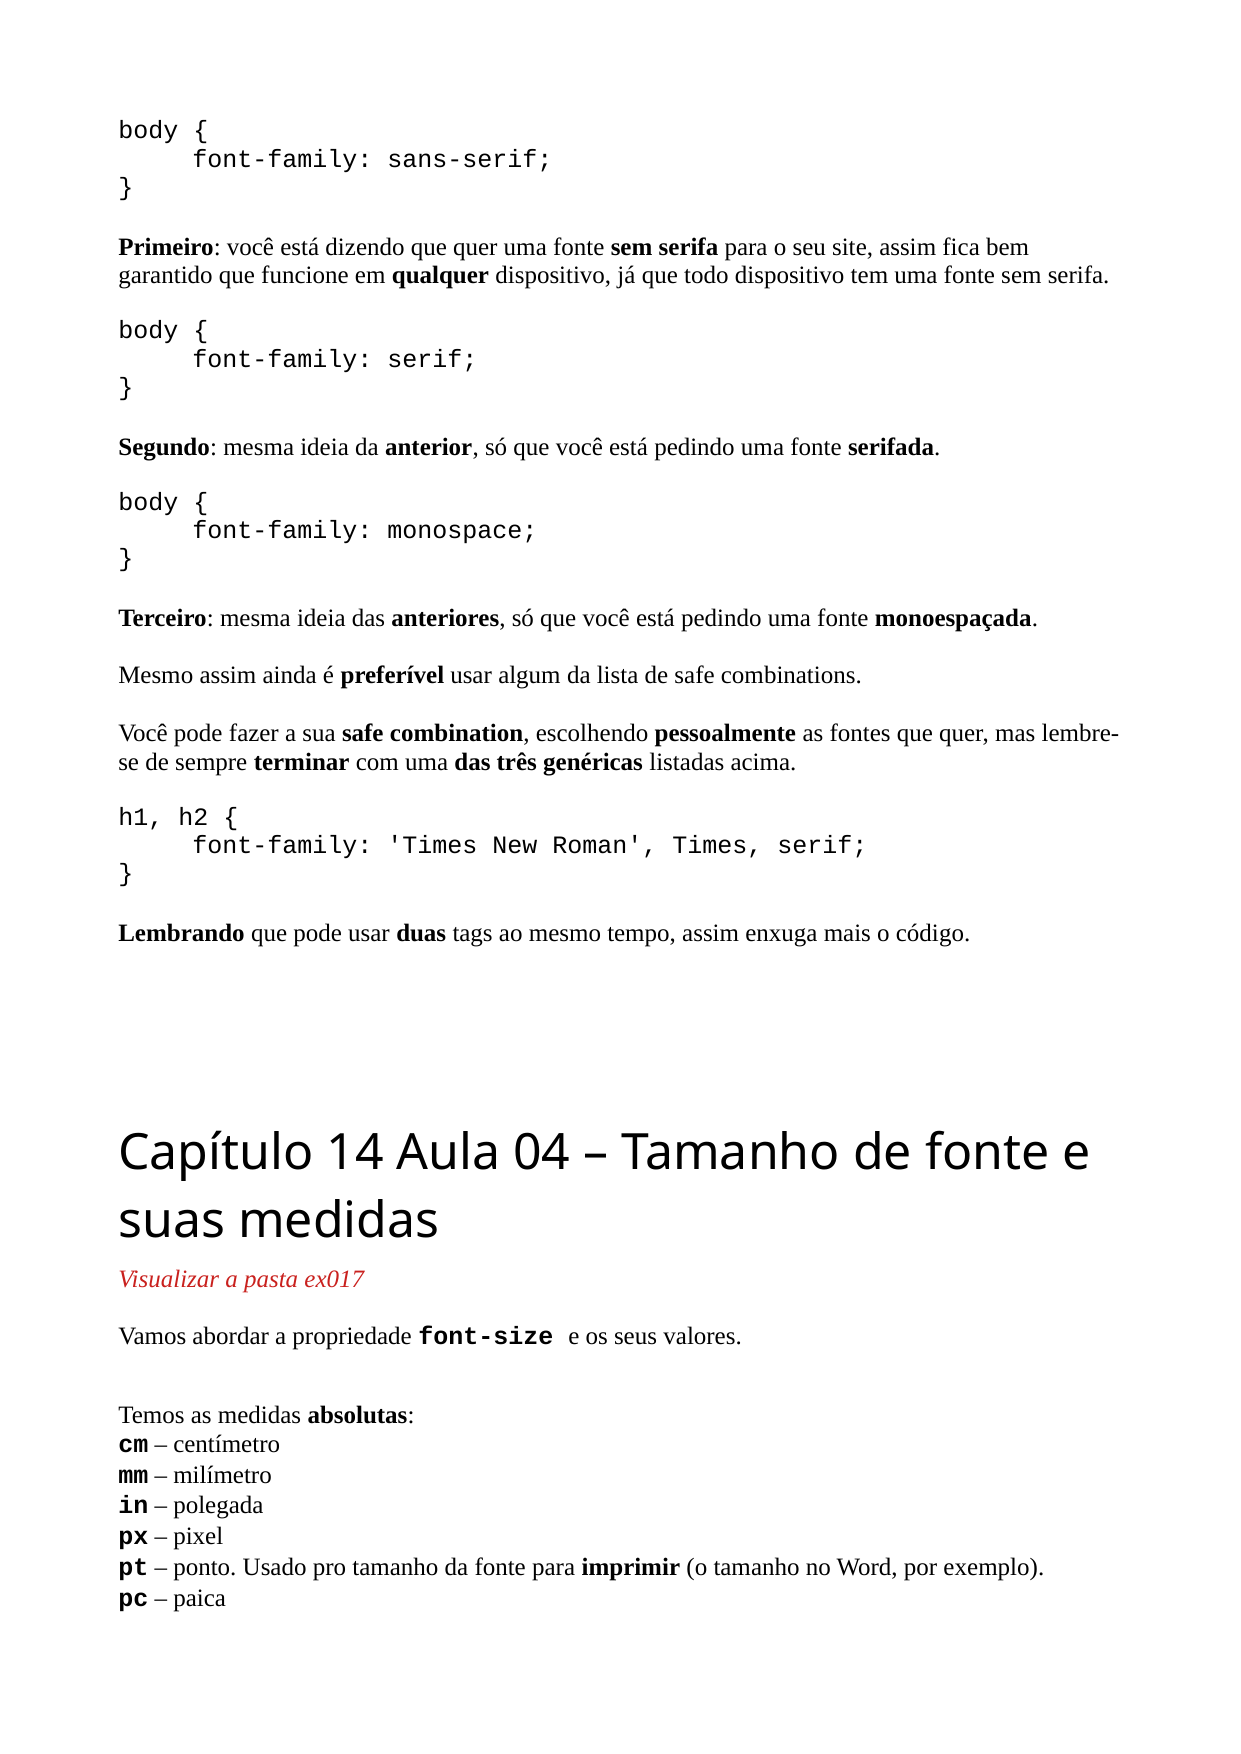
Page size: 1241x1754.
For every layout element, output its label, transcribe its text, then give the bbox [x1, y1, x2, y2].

text pc – paica [118, 1583, 1122, 1614]
text Visualizar a pasta ex017 [118, 1264, 1122, 1293]
text Lembrando que pode usar duas tags ao mesmo tempo, assim enxuga mais o código. [118, 918, 1122, 947]
text } [118, 861, 1122, 889]
text Vamos abordar a propriedade font-size e os seus valores. [118, 1321, 1122, 1352]
text body { [118, 318, 1122, 346]
text h1, h2 { [118, 804, 1122, 833]
text body { [118, 489, 1122, 518]
text font-family: serif; [118, 346, 1122, 375]
text mm – milímetro [118, 1460, 1122, 1491]
text Primeiro: você está dizendo que quer uma fonte sem serifa para o seu site, assim fica bem garantido que funcione em qualquer dispositivo, já que todo dispositivo tem uma fonte sem serifa. [118, 232, 1122, 289]
text font-family: sans-serif; [118, 146, 1122, 175]
text in – polegada [118, 1491, 1122, 1521]
text } [118, 375, 1122, 403]
text pt – ponto. Usado pro tamanho da fonte para imprimir (o tamanho no Word, por exemplo). [118, 1552, 1122, 1583]
text px – pixel [118, 1521, 1122, 1552]
text cm – centímetro [118, 1429, 1122, 1460]
text Temos as medidas absolutas: [118, 1400, 1122, 1429]
text font-family: monospace; [118, 518, 1122, 546]
subtitle Capítulo 14 Aula 04 – Tamanho de fonte e suas medidas [118, 1116, 1122, 1252]
text Mesmo assim ainda é preferível usar algum da lista de safe combinations. [118, 661, 1122, 689]
text } [118, 175, 1122, 203]
text Você pode fazer a sua safe combination, escolhendo pessoalmente as fontes que quer, mas lembre-se de sempre terminar com uma das três genéricas listadas acima. [118, 718, 1122, 776]
text Segundo: mesma ideia da anterior, só que você está pedindo uma fonte serifada. [118, 432, 1122, 461]
text font-family: 'Times New Roman', Times, serif; [118, 833, 1122, 861]
text body { [118, 118, 1122, 146]
text Terceiro: mesma ideia das anteriores, só que você está pedindo uma fonte monoespaçada. [118, 603, 1122, 632]
text } [118, 546, 1122, 574]
